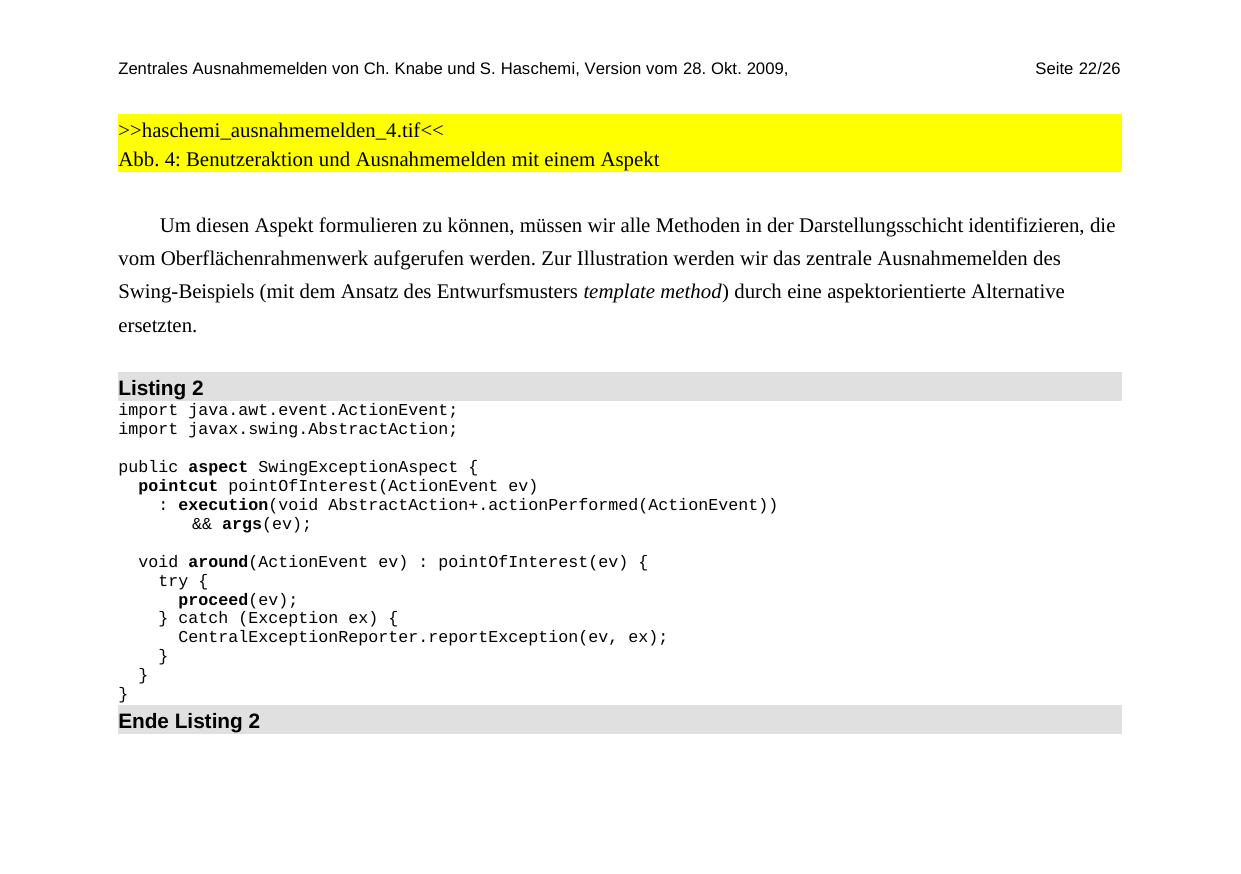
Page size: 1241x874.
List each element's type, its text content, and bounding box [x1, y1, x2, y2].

text Ende Listing 2 [118, 705, 1122, 734]
text } [118, 686, 1122, 705]
text try { [118, 572, 1122, 591]
text >>haschemi_ausnahmemelden_4.tif<< [118, 114, 1122, 143]
text Um diesen Aspekt formulieren zu können, müssen wir alle Methoden in der Darstellungsschicht identifizieren, die vom Oberflächenrahmenwerk aufgerufen werden. Zur Illustration werden wir das zentrale Ausnahmemelden des Swing-Beispiels (mit dem Ansatz des Entwurfsmusters template method) durch eine aspektorientierte Alternative ersetzten. [118, 206, 1122, 339]
text import javax.swing.AbstractAction; [118, 420, 1122, 439]
text } [118, 648, 1122, 667]
text Listing 2 [118, 372, 1122, 401]
text CentralExceptionReporter.reportException(ev, ex); [118, 629, 1122, 648]
text proceed(ev); [118, 591, 1122, 610]
text pointcut pointOfInterest(ActionEvent ev) [118, 477, 1122, 496]
text } [118, 667, 1122, 686]
text void around(ActionEvent ev) : pointOfInterest(ev) { [118, 553, 1122, 572]
text public aspect SwingExceptionAspect { [118, 458, 1122, 477]
text : execution(void AbstractAction+.actionPerformed(ActionEvent)) [118, 496, 1122, 515]
text import java.awt.event.ActionEvent; [118, 401, 1122, 420]
text && args(ev); [118, 515, 1122, 534]
text Abb. 4: Benutzeraktion und Ausnahmemelden mit einem Aspekt [118, 143, 1122, 172]
text } catch (Exception ex) { [118, 610, 1122, 629]
